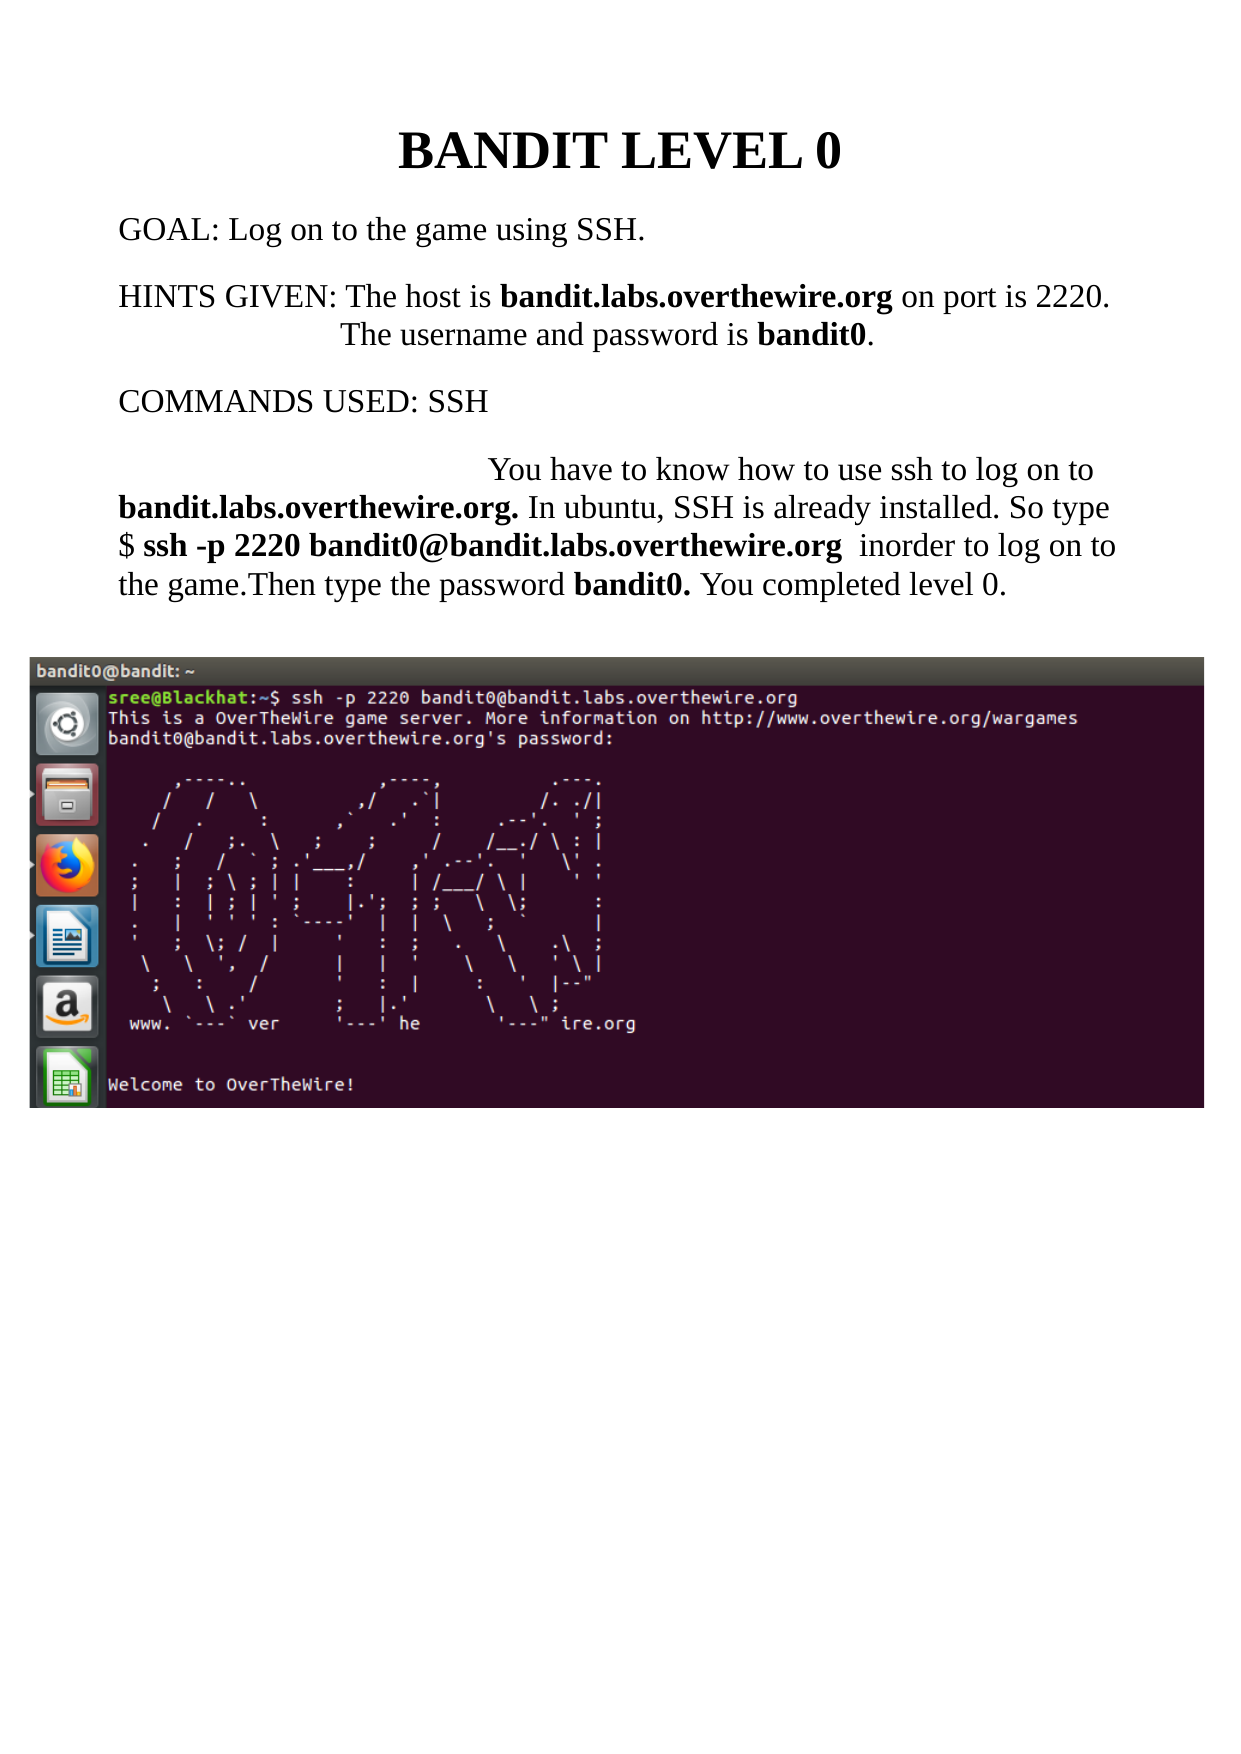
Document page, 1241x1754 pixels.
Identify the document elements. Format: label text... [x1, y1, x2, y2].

picture [29, 657, 1205, 1108]
text You have to know how to use ssh to log on to bandit.labs.overthewire.org. In ubuntu, SSH is already installed. So type $ ssh -p 2220 bandit0@bandit.labs.overthewire.org inorder to log on to the game.Then type the password bandit0. You completed level 0. [118, 449, 1122, 602]
text GOAL: Log on to the game using SSH. [118, 209, 1122, 247]
text BANDIT LEVEL 0 [118, 118, 1122, 180]
text HINTS GIVEN: The host is bandit.labs.overthewire.org on port is 2220. The username and password is bandit0. [118, 276, 1122, 353]
text COMMANDS USED: SSH [118, 382, 1122, 420]
